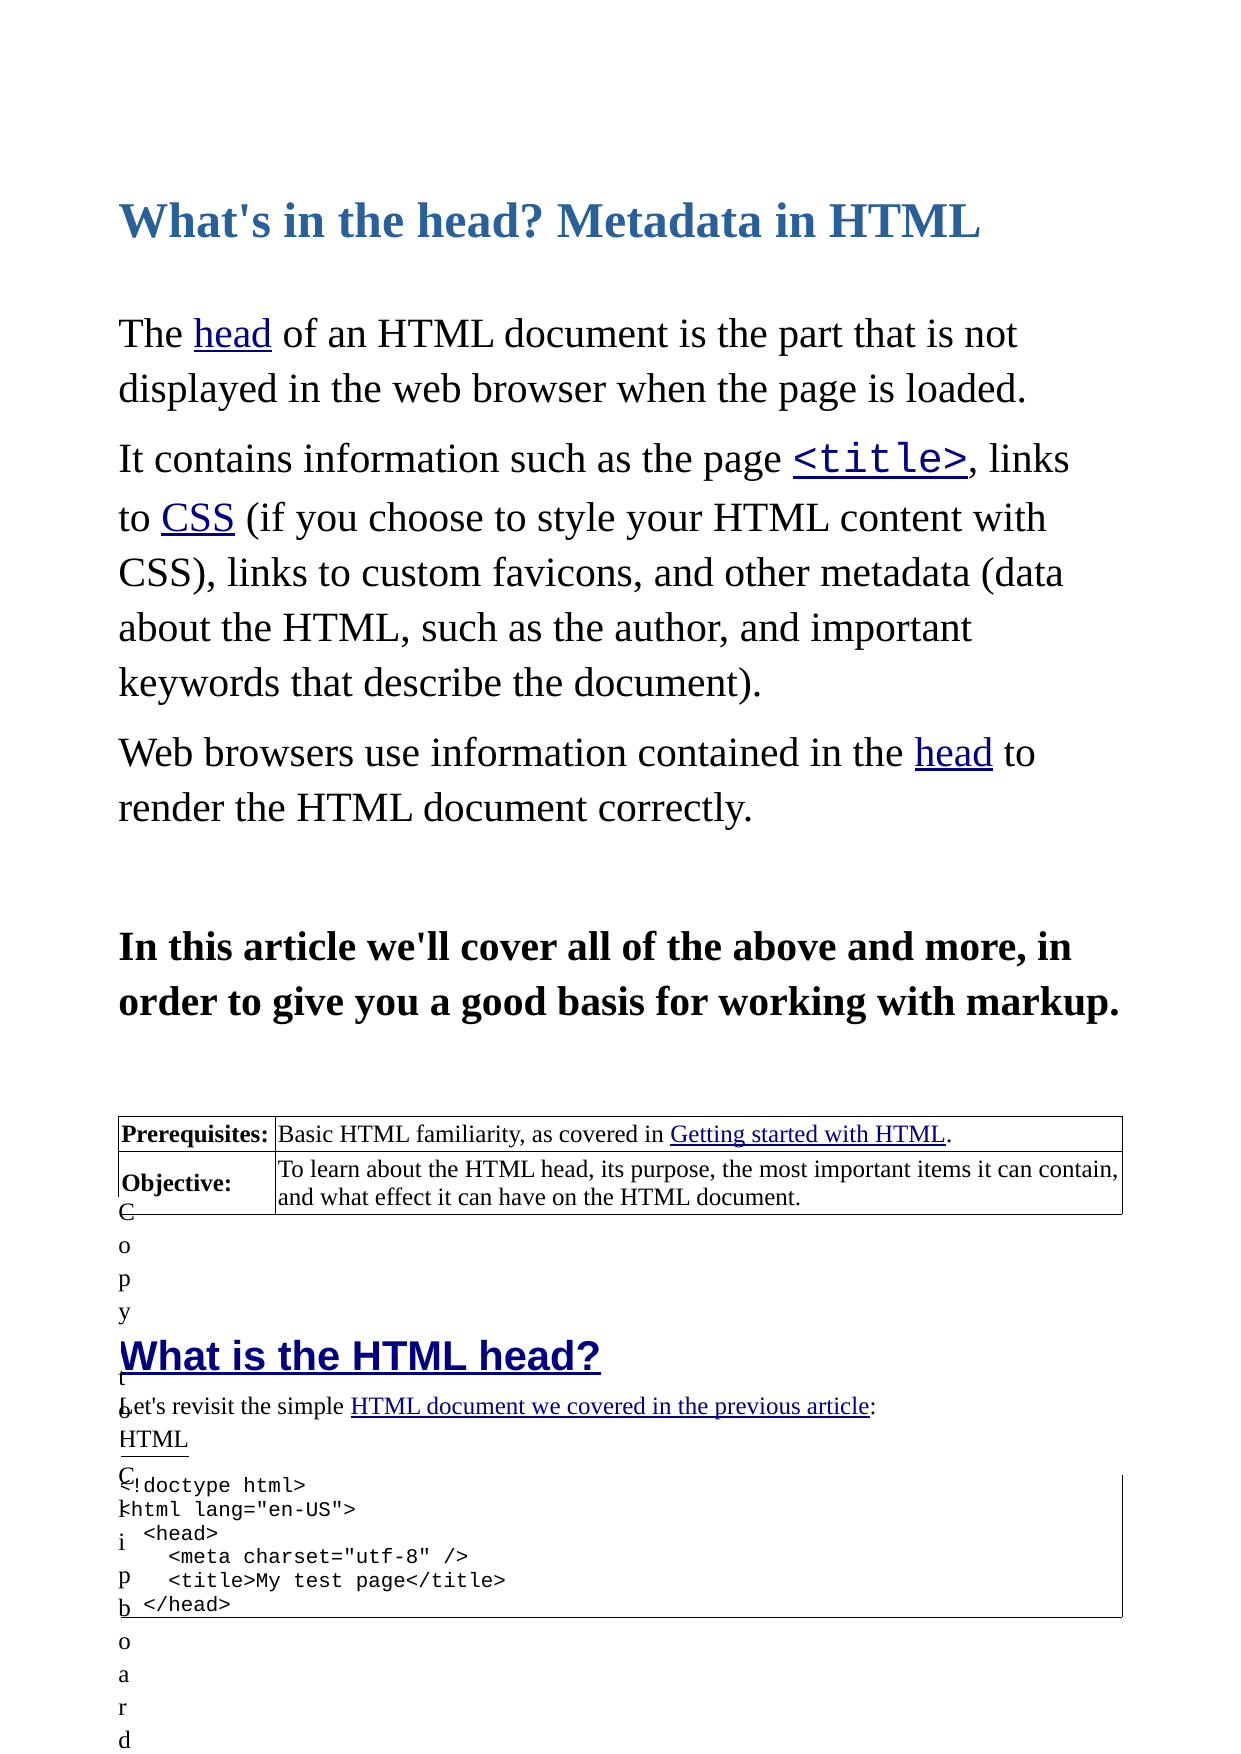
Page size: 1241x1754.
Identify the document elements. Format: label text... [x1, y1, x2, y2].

table_cell To learn about the HTML head, its purpose, the most important items it can contain, and what effect it can have on the HTML document. [276, 1152, 1122, 1214]
table_header Prerequisites: [119, 1117, 275, 1151]
text The head of an HTML document is the part that is not displayed in the web browser when the page is loaded. [118, 309, 1122, 412]
text It contains information such as the page <title>, links to CSS (if you choose to style your HTML content with CSS), links to custom favicons, and other metadata (data about the HTML, such as the author, and important keywords that describe the document). [118, 433, 1122, 705]
subtitle What's in the head? Metadata in HTML [118, 191, 1122, 248]
text HTML [121, 1424, 1122, 1456]
text In this article we'll cover all of the above and more, in order to give you a good basis for working with markup. [118, 922, 1122, 1024]
text <html lang="en-US"> [121, 1499, 1122, 1523]
text <meta charset="utf-8" /> [121, 1546, 1122, 1570]
text Let's revisit the simple HTML document we covered in the previous article: [121, 1391, 1122, 1420]
text <!doctype html> [121, 1475, 1122, 1499]
text <title>My test page</title> [121, 1570, 1122, 1594]
text Web browsers use information contained in the head to render the HTML document correctly. [118, 727, 1122, 830]
text <head> [121, 1523, 1122, 1546]
subtitle What is the HTML head? [121, 1331, 1122, 1379]
table_cell Objective: [119, 1152, 275, 1214]
text </head> [121, 1594, 1122, 1617]
table_header Basic HTML familiarity, as covered in Getting started with HTML. [276, 1117, 1122, 1151]
